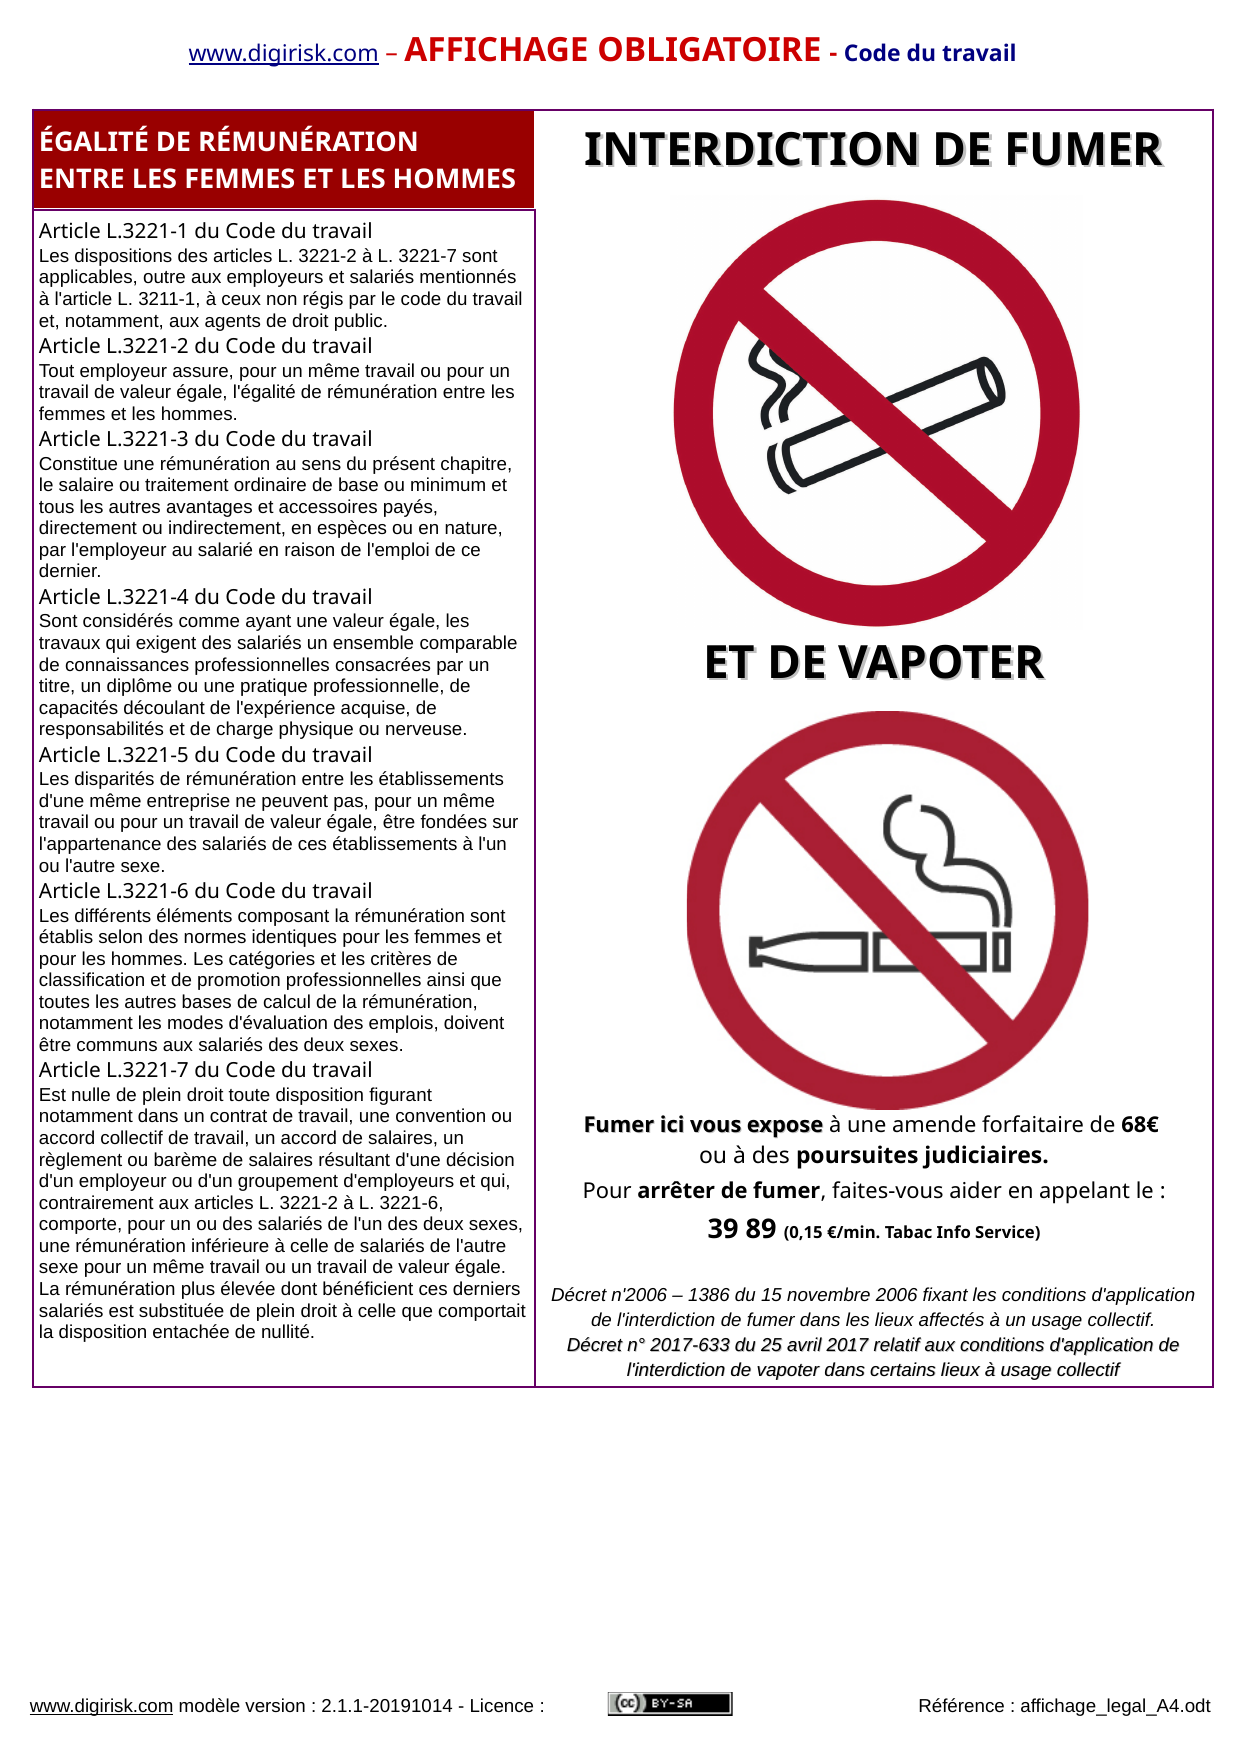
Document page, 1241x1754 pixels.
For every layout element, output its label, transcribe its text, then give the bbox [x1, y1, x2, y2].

picture [607, 1692, 733, 1716]
table_header ÉGALITÉ DE RÉMUNÉRATION ENTRE LES FEMMES ET LES HOMMES [34, 111, 534, 208]
picture [686, 711, 1089, 1110]
picture [669, 195, 1084, 630]
table_header INTERDICTION DE FUMER ET DE VAPOTER Fumer ici vous expose à une amende forfaitaire de 68€ ou à des poursuites judiciaires. Pour arrêter de fumer, faites-vous aider en appelant le : 39 89 (0,15 €/min. Tabac Info Service) Décret n'2006 – 1386 du 15 novembre 2006 fixant les conditions d'application de l'interdiction de fumer dans les lieux affectés à un usage collectif. Décret n° 2017-633 du 25 avril 2017 relatif aux conditions d'application de l'interdiction de vapoter dans certains lieux à usage collectif [535, 111, 1212, 1386]
table_cell Article L.3221-1 du Code du travail Les dispositions des articles L. 3221-2 à L. 3221-7 sont applicables, outre aux employeurs et salariés mentionnés à l'article L. 3211-1, à ceux non régis par le code du travail et, notamment, aux agents de droit public. Article L.3221-2 du Code du travail Tout employeur assure, pour un même travail ou pour un travail de valeur égale, l'égalité de rémunération entre les femmes et les hommes. Article L.3221-3 du Code du travail Constitue une rémunération au sens du présent chapitre, le salaire ou traitement ordinaire de base ou minimum et tous les autres avantages et accessoires payés, directement ou indirectement, en espèces ou en nature, par l'employeur au salarié en raison de l'emploi de ce dernier. Article L.3221-4 du Code du travail Sont considérés comme ayant une valeur égale, les travaux qui exigent des salariés un ensemble comparable de connaissances professionnelles consacrées par un titre, un diplôme ou une pratique professionnelle, de capacités découlant de l'expérience acquise, de responsabilités et de charge physique ou nerveuse. Article L.3221-5 du Code du travail Les disparités de rémunération entre les établissements d'une même entreprise ne peuvent pas, pour un même travail ou pour un travail de valeur égale, être fondées sur l'appartenance des salariés de ces établissements à l'un ou l'autre sexe. Article L.3221-6 du Code du travail Les différents éléments composant la rémunération sont établis selon des normes identiques pour les femmes et pour les hommes. Les catégories et les critères de classification et de promotion professionnelles ainsi que toutes les autres bases de calcul de la rémunération, notamment les modes d'évaluation des emplois, doivent être communs aux salariés des deux sexes. Article L.3221-7 du Code du travail Est nulle de plein droit toute disposition figurant notamment dans un contrat de travail, une convention ou accord collectif de travail, un accord de salaires, un règlement ou barème de salaires résultant d'une décision d'un employeur ou d'un groupement d'employeurs et qui, contrairement aux articles L. 3221-2 à L. 3221-6, comporte, pour un ou des salariés de l'un des deux sexes, une rémunération inférieure à celle de salariés de l'autre sexe pour un même travail ou un travail de valeur égale. La rémunération plus élevée dont bénéficient ces derniers salariés est substituée de plein droit à celle que comportait la disposition entachée de nullité. [34, 211, 534, 1386]
